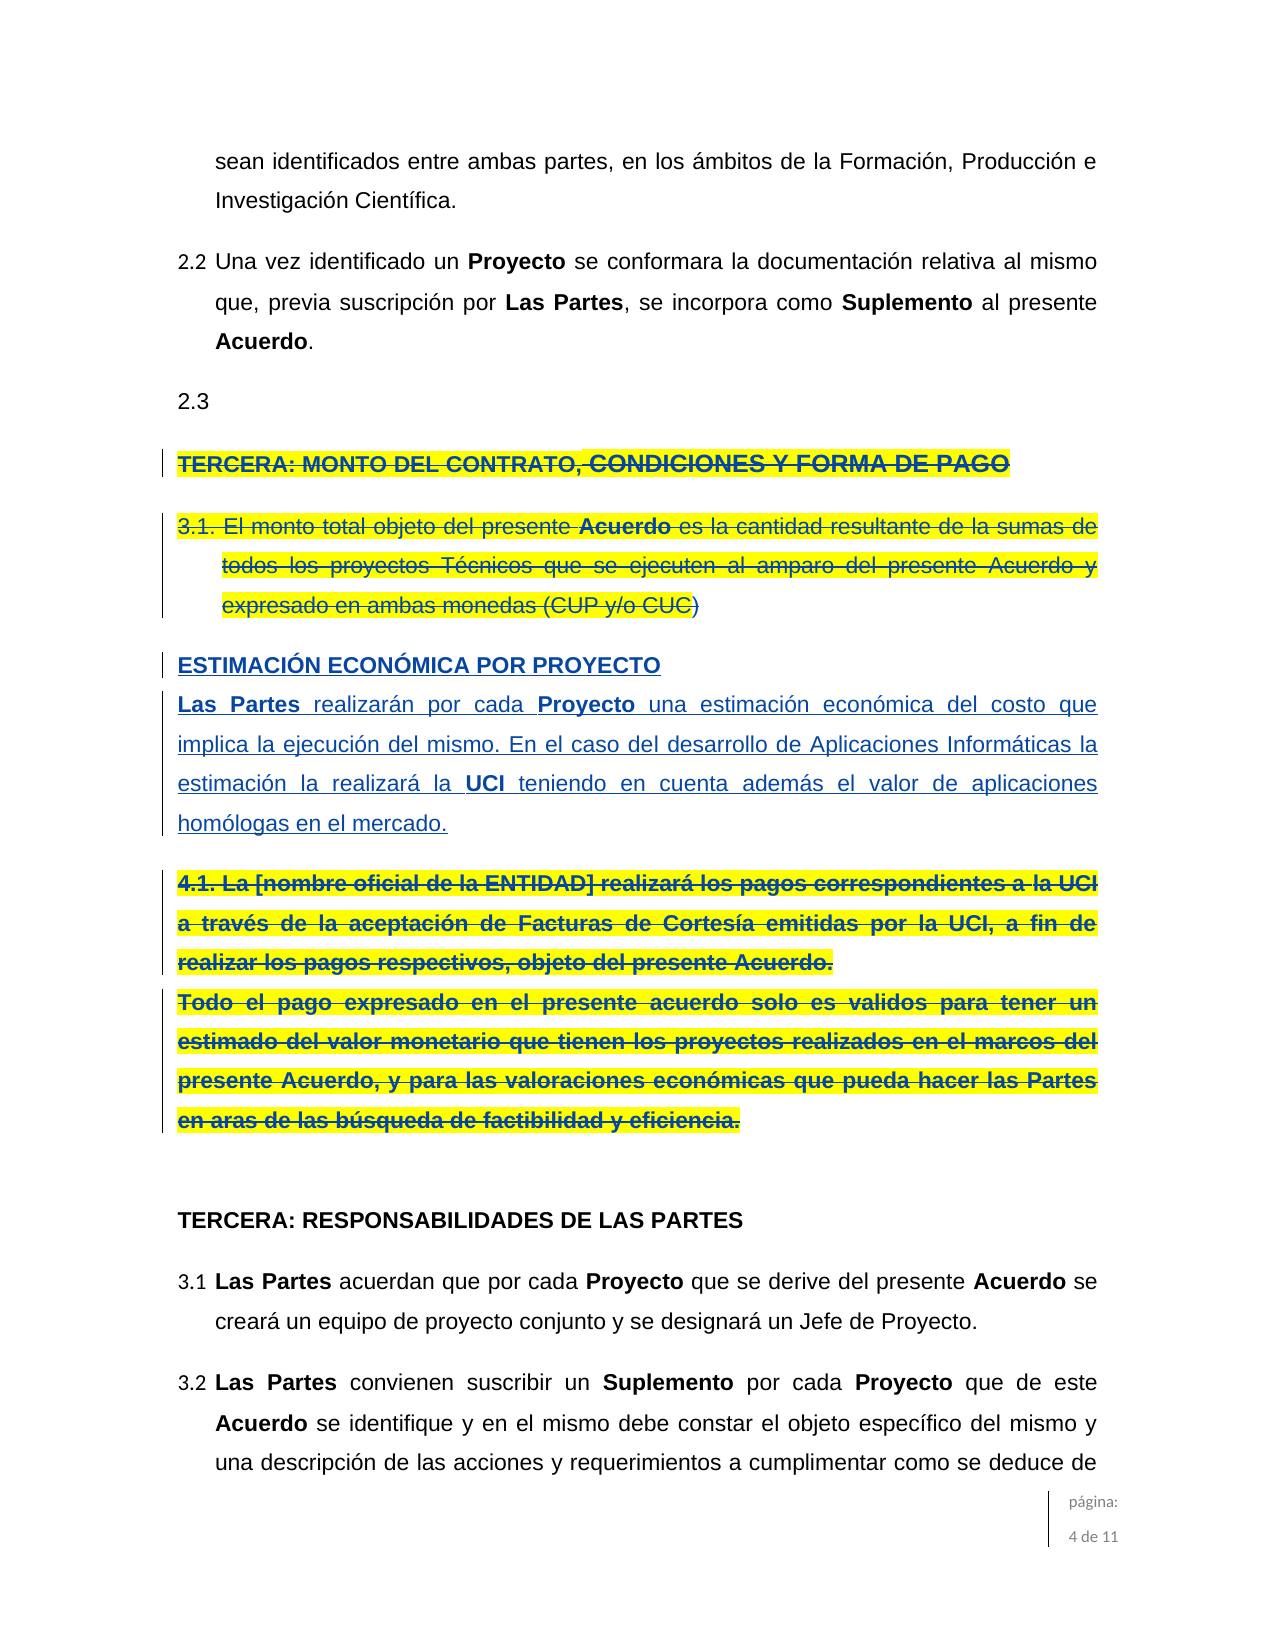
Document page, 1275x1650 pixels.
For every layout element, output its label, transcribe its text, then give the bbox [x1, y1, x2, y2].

text implica la ejecución del mismo. En el caso del desarrollo de Aplicaciones Informáticas la [177, 715, 1098, 754]
text Las Partes realizarán por cada Proyecto una estimación económica del costo que [177, 691, 1098, 714]
text estimación la realizará la UCI teniendo en cuenta además el valor de aplicaciones [177, 755, 1098, 793]
list Las Partes acuerdan que por cada Proyecto que se derive del presente Acuerdo se creará un equipo de proyecto conjunto y se designará un Jefe de Proyecto. [177, 1267, 1098, 1334]
list sean identificados entre ambas partes, en los ámbitos de la Formación, Producción e Investigación Científica. [177, 148, 1098, 213]
text ESTIMACIÓN ECONÓMICA POR PROYECTO [177, 652, 1098, 678]
list Una vez identificado un Proyecto se conformara la documentación relativa al mismo que, previa suscripción por Las Partes, se incorpora como Suplemento al presente Acuerdo. [177, 247, 1098, 354]
text TERCERA: RESPONSABILIDADES DE LAS PARTES [177, 1207, 1098, 1233]
text homólogas en el mercado. [177, 794, 1098, 836]
list Las Partes convienen suscribir un Suplemento por cada Proyecto que de este Acuerdo se identifique y en el mismo debe constar el objeto específico del mismo y una descripción de las acciones y requerimientos a cumplimentar como se deduce de [177, 1368, 1098, 1476]
